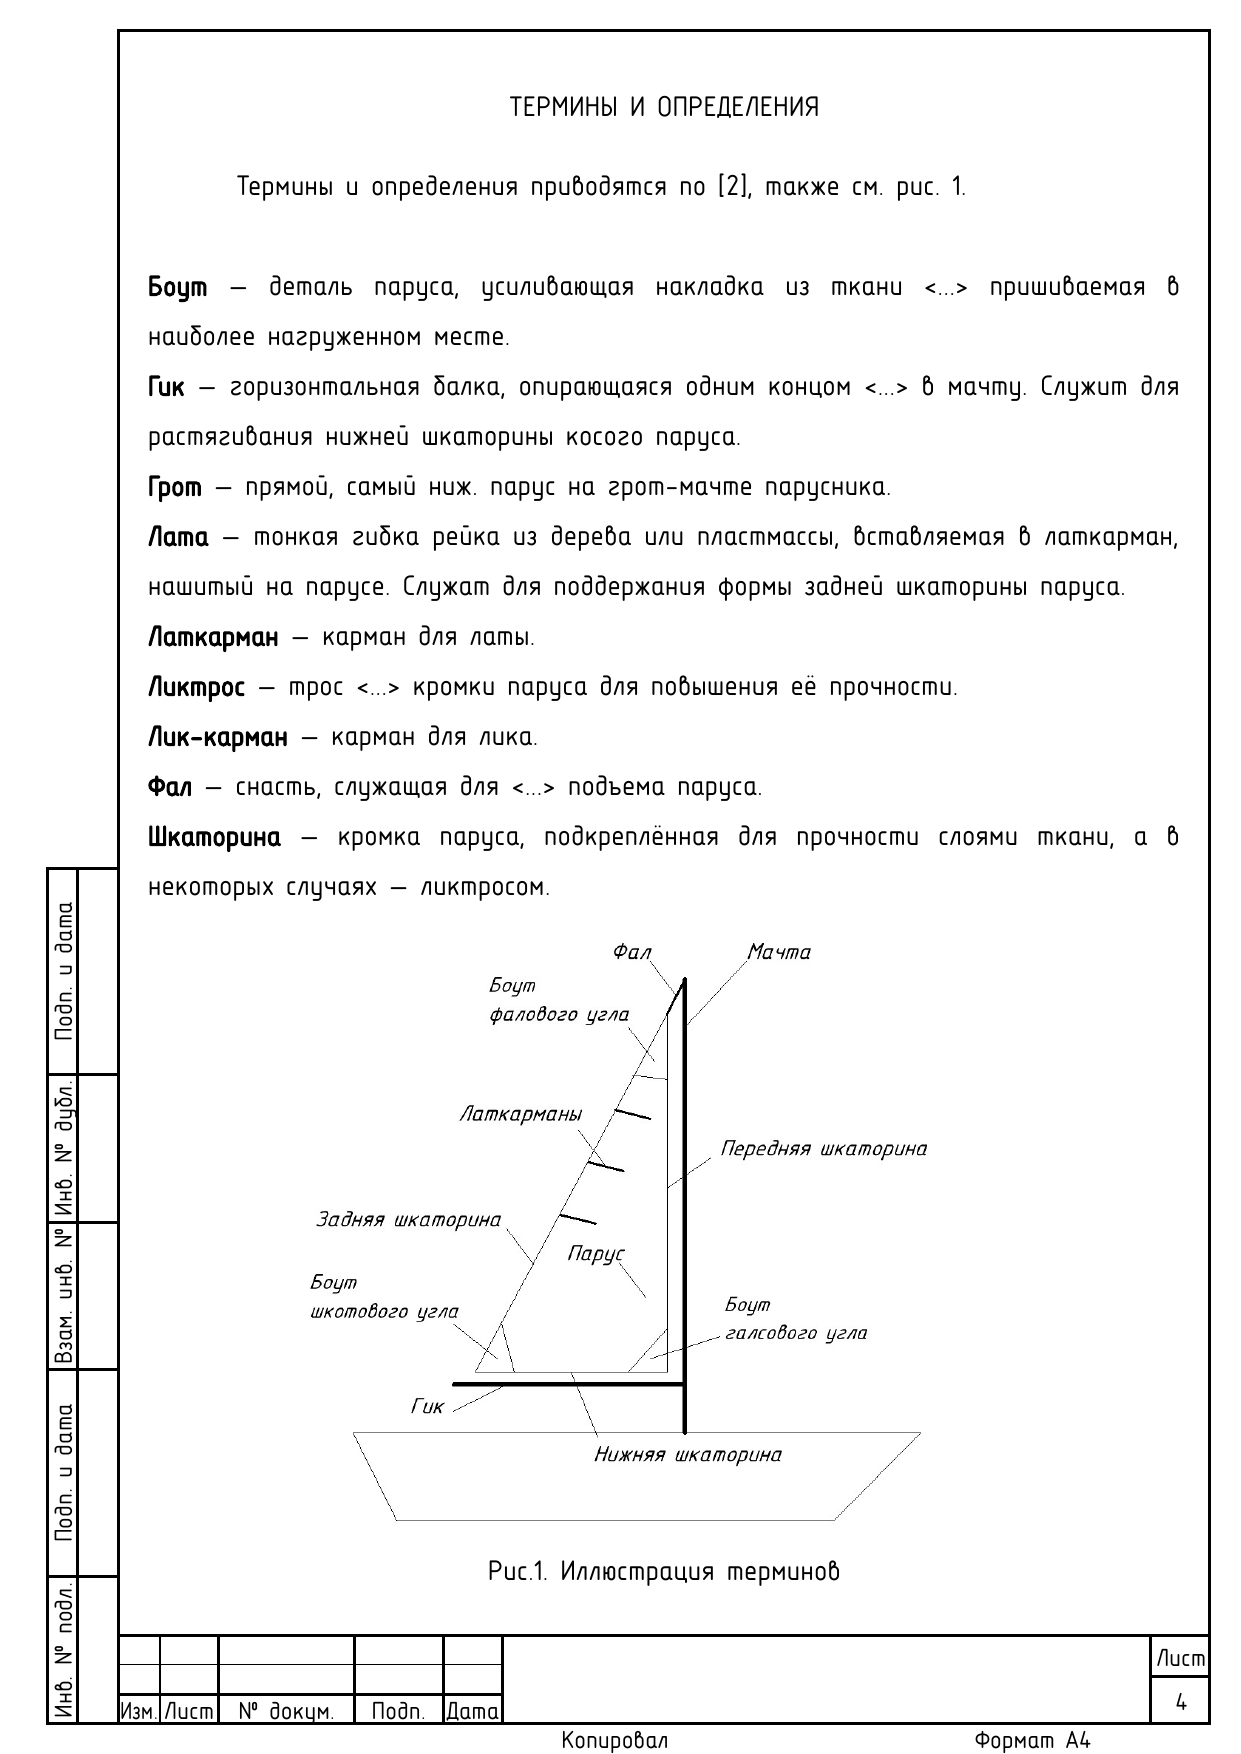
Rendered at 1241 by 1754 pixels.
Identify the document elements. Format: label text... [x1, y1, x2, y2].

text Грот — прямой, самый ниж. парус на грот-мачте парусника. [148, 468, 1181, 501]
subtitle Термины и определения [148, 88, 1181, 122]
text Шкаторина — кромка паруса, подкреплённая для прочности слоями ткани, а в некоторых случаях — ликтросом. [148, 818, 1181, 901]
picture [292, 918, 949, 1537]
text Лата — тонкая гибка рейка из дерева или пластмассы, вставляемая в латкарман, нашитый на парусе. Служат для поддержания формы задней шкаторины паруса. [148, 518, 1181, 601]
text Латкарман — карман для латы. [148, 618, 1181, 651]
text Лик-карман — карман для лика. [148, 718, 1181, 751]
text Рис.1. Иллюстрация терминов [148, 918, 1181, 1587]
text Термины и определения приводятся по [2], также см. рис. 1. [148, 168, 1181, 201]
text Боут — деталь паруса, усиливающая накладка из ткани <...> пришиваемая в наиболее нагруженном месте. [148, 268, 1181, 351]
text Ликтрос — трос <...> кромки паруса для повышения её прочности. [148, 668, 1181, 701]
text Фал — снасть, служащая для <...> подъема паруса. [148, 768, 1181, 801]
text Гик — горизонтальная балка, опирающаяся одним концом <...> в мачту. Служит для растягивания нижней шкаторины косого паруса. [148, 368, 1181, 451]
